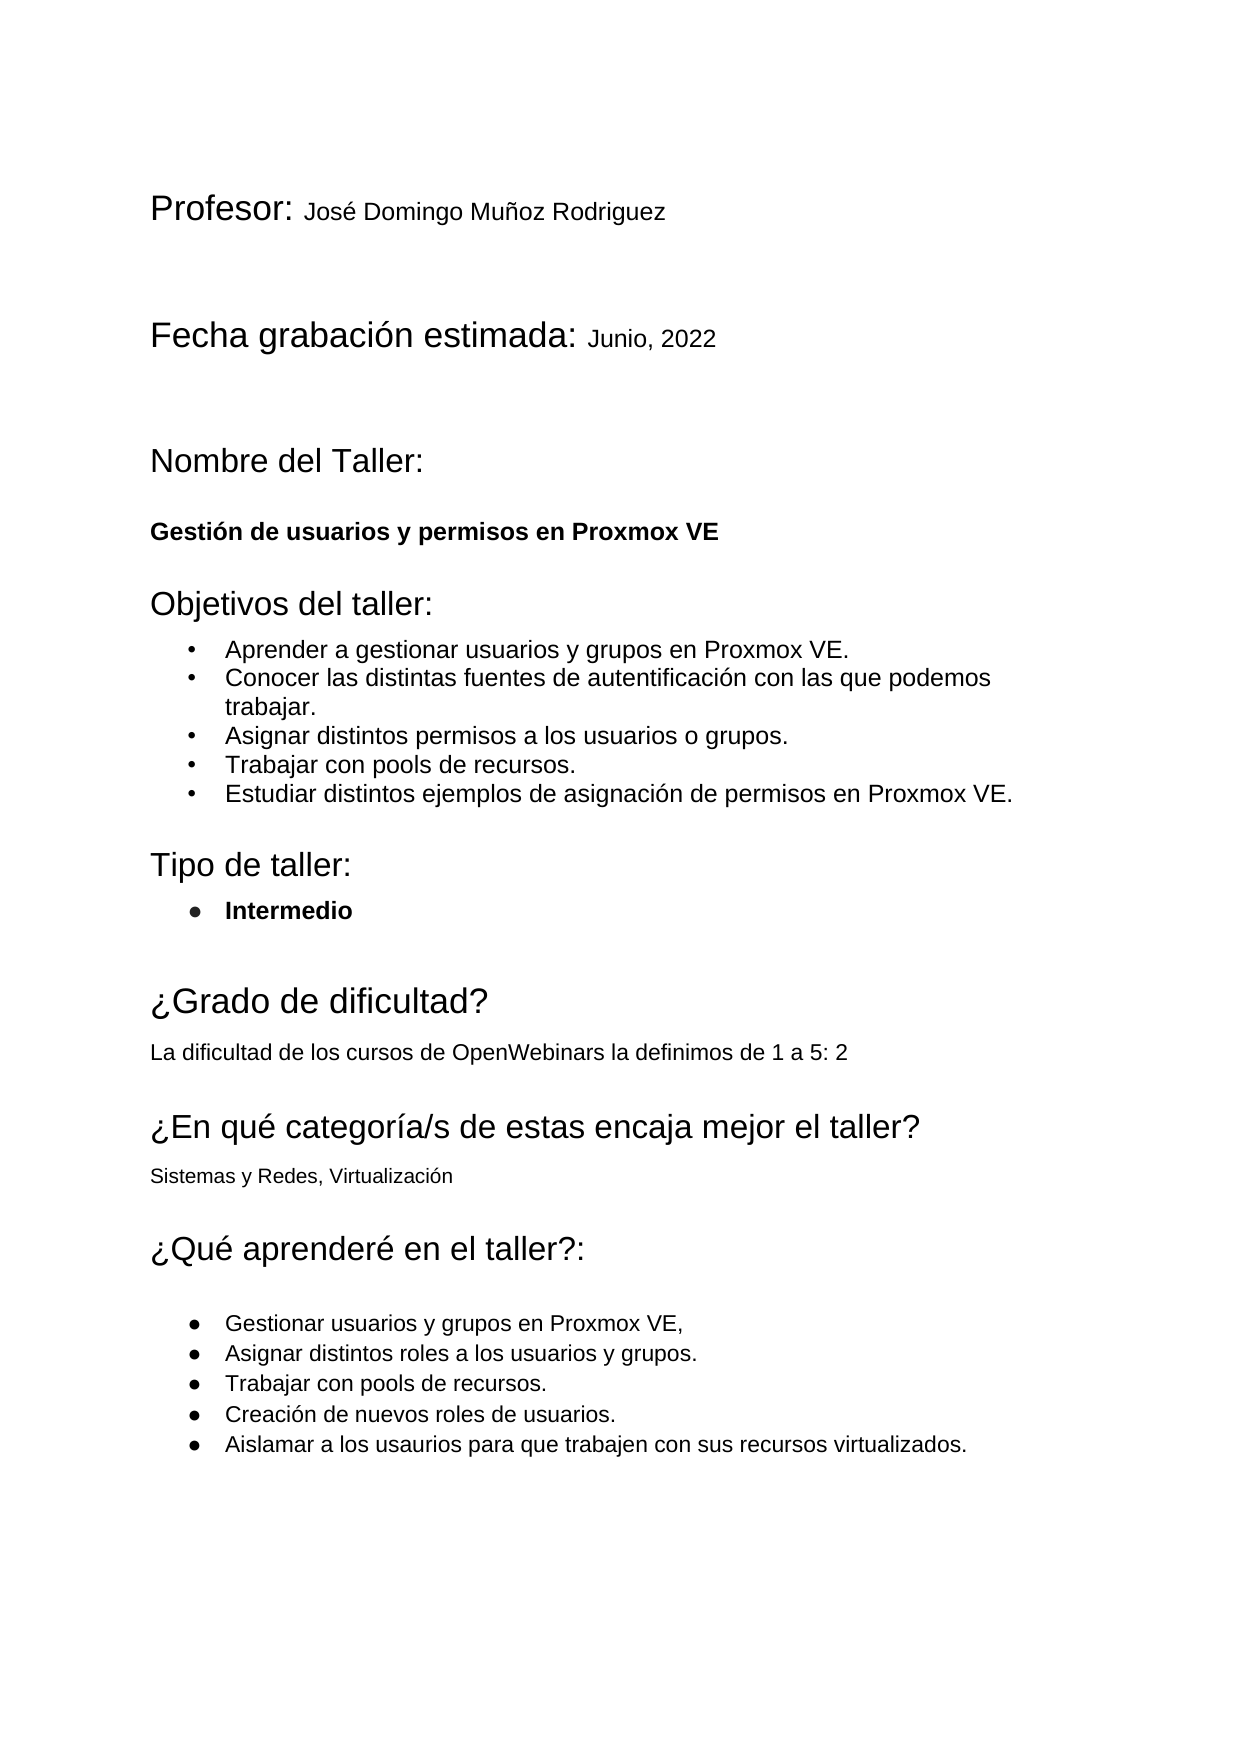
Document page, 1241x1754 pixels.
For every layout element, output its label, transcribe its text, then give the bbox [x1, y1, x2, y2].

list Intermedio [187, 896, 1090, 925]
list Conocer las distintas fuentes de autentificación con las que podemos trabajar. [187, 663, 1090, 721]
subtitle ¿Qué aprenderé en el taller?: [150, 1229, 1090, 1267]
list Asignar distintos permisos a los usuarios o grupos. [187, 721, 1090, 750]
list Trabajar con pools de recursos. [187, 1370, 1090, 1397]
subtitle Gestión de usuarios y permisos en Proxmox VE [150, 517, 1090, 546]
subtitle Fecha grabación estimada: Junio, 2022 [150, 314, 1090, 355]
list Aislamar a los usaurios para que trabajen con sus recursos virtualizados. [187, 1431, 1090, 1457]
subtitle ¿En qué categoría/s de estas encaja mejor el taller? [150, 1107, 1090, 1146]
text Sistemas y Redes, Virtualización [150, 1164, 1090, 1188]
list Creación de nuevos roles de usuarios. [187, 1401, 1090, 1427]
subtitle Profesor: José Domingo Muñoz Rodriguez [150, 187, 1090, 228]
list Estudiar distintos ejemplos de asignación de permisos en Proxmox VE. [187, 779, 1090, 808]
subtitle Objetivos del taller: [150, 584, 1090, 622]
list Trabajar con pools de recursos. [187, 750, 1090, 779]
text La dificultad de los cursos de OpenWebinars la definimos de 1 a 5: 2 [150, 1039, 1090, 1066]
list Gestionar usuarios y grupos en Proxmox VE, [187, 1310, 1090, 1336]
list Aprender a gestionar usuarios y grupos en Proxmox VE. [187, 634, 1090, 663]
list Asignar distintos roles a los usuarios y grupos. [187, 1340, 1090, 1366]
subtitle ¿Grado de dificultad? [150, 980, 1090, 1021]
subtitle Nombre del Taller: [150, 441, 1090, 480]
subtitle Tipo de taller: [150, 845, 1090, 883]
